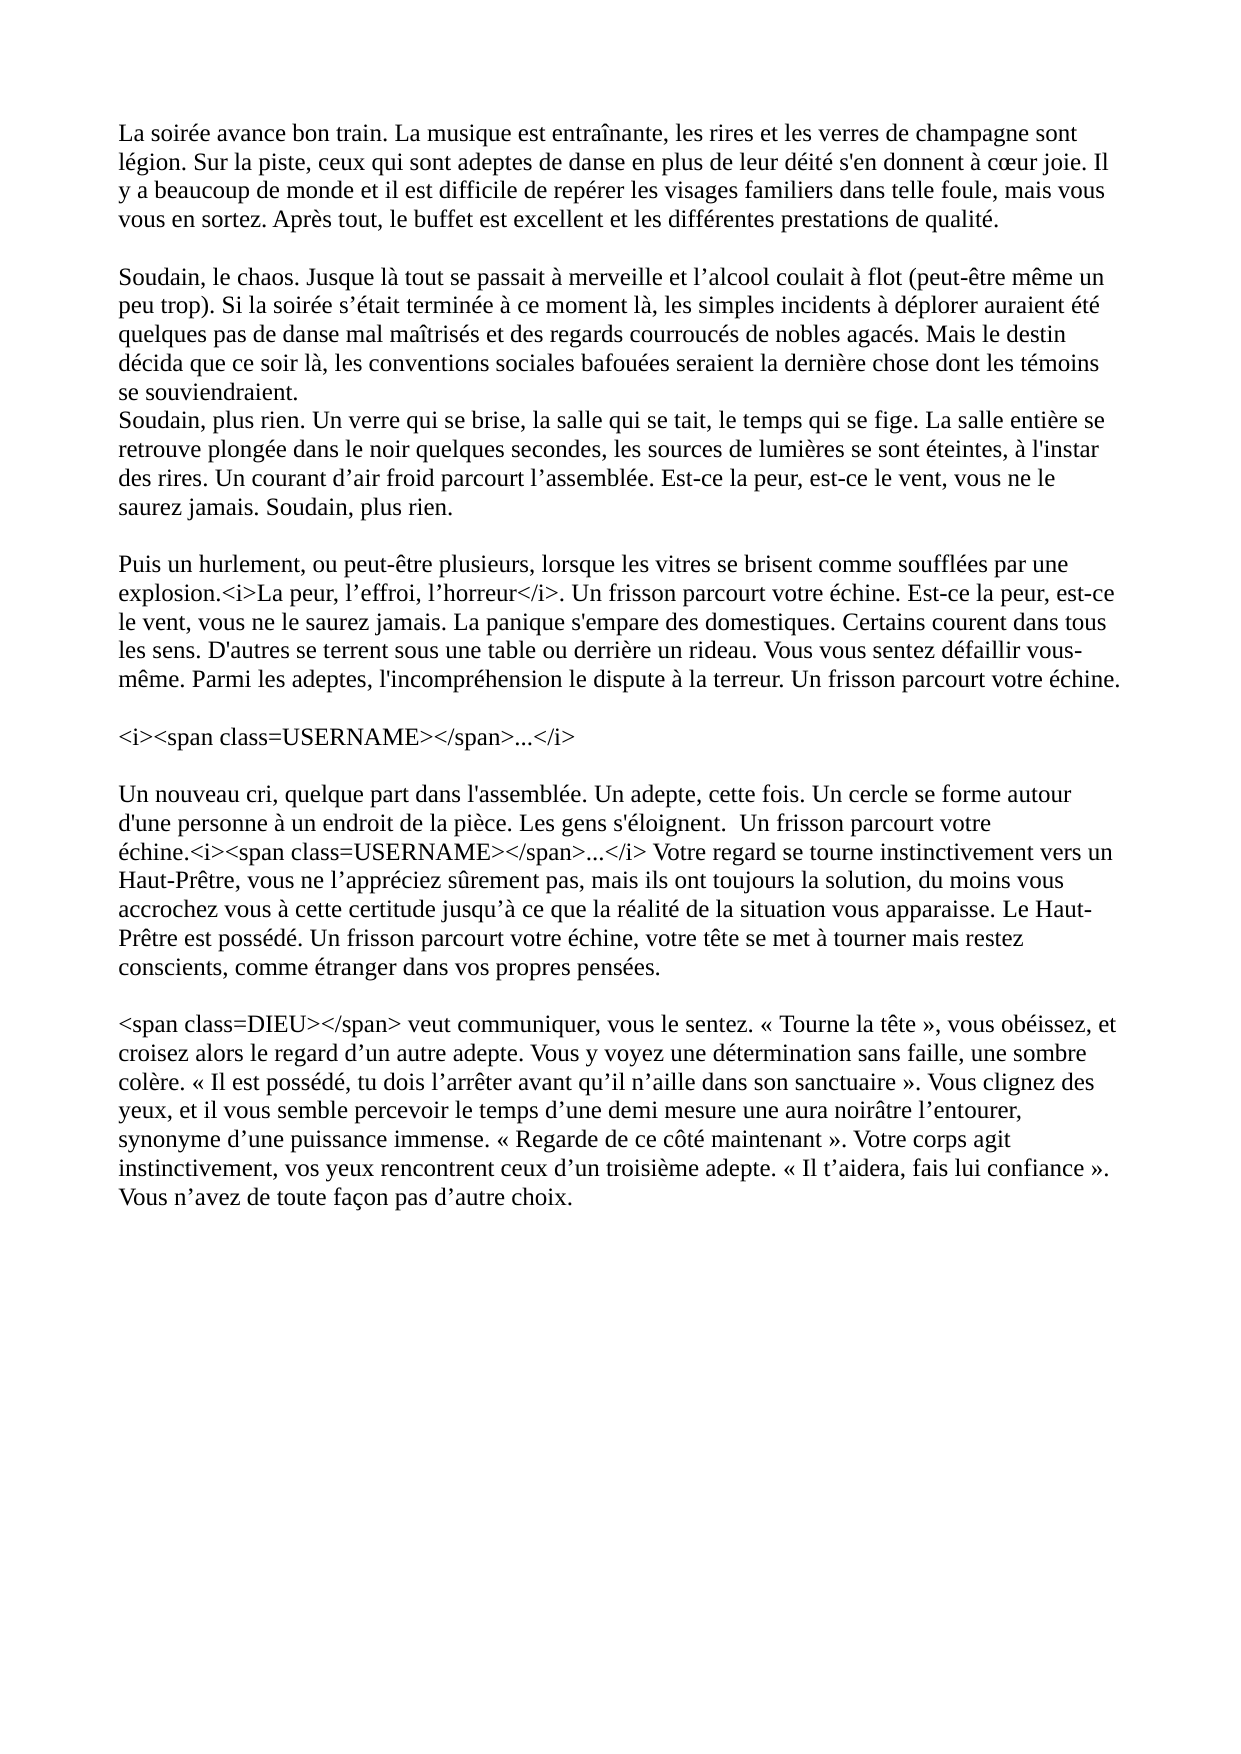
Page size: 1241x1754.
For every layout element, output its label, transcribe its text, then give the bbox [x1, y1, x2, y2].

text Soudain, le chaos. Jusque là tout se passait à merveille et l’alcool coulait à flot (peut-être même un peu trop). Si la soirée s’était terminée à ce moment là, les simples incidents à déplorer auraient été quelques pas de danse mal maîtrisés et des regards courroucés de nobles agacés. Mais le destin décida que ce soir là, les conventions sociales bafouées seraient la dernière chose dont les témoins se souviendraient. Soudain, plus rien. Un verre qui se brise, la salle qui se tait, le temps qui se fige. La salle entière se retrouve plongée dans le noir quelques secondes, les sources de lumières se sont éteintes, à l'instar des rires. Un courant d’air froid parcourt l’assemblée. Est-ce la peur, est-ce le vent, vous ne le saurez jamais. Soudain, plus rien. [118, 262, 1122, 521]
text La soirée avance bon train. La musique est entraînante, les rires et les verres de champagne sont légion. Sur la piste, ceux qui sont adeptes de danse en plus de leur déité s'en donnent à cœur joie. Il y a beaucoup de monde et il est difficile de repérer les visages familiers dans telle foule, mais vous vous en sortez. Après tout, le buffet est excellent et les différentes prestations de qualité. [118, 118, 1122, 233]
text Un nouveau cri, quelque part dans l'assemblée. Un adepte, cette fois. Un cercle se forme autour d'une personne à un endroit de la pièce. Les gens s'éloignent. Un frisson parcourt votre échine.<i><span class=USERNAME></span>...</i> Votre regard se tourne instinctivement vers un Haut-Prêtre, vous ne l’appréciez sûrement pas, mais ils ont toujours la solution, du moins vous accrochez vous à cette certitude jusqu’à ce que la réalité de la situation vous apparaisse. Le Haut-Prêtre est possédé. Un frisson parcourt votre échine, votre tête se met à tourner mais restez conscients, comme étranger dans vos propres pensées. [118, 779, 1122, 981]
text Puis un hurlement, ou peut-être plusieurs, lorsque les vitres se brisent comme soufflées par une explosion.<i>La peur, l’effroi, l’horreur</i>. Un frisson parcourt votre échine. Est-ce la peur, est-ce le vent, vous ne le saurez jamais. La panique s'empare des domestiques. Certains courent dans tous les sens. D'autres se terrent sous une table ou derrière un rideau. Vous vous sentez défaillir vous-même. Parmi les adeptes, l'incompréhension le dispute à la terreur. Un frisson parcourt votre échine. [118, 549, 1122, 693]
text <i><span class=USERNAME></span>...</i> [118, 722, 1122, 751]
text <span class=DIEU></span> veut communiquer, vous le sentez. « Tourne la tête », vous obéissez, et croisez alors le regard d’un autre adepte. Vous y voyez une détermination sans faille, une sombre colère. « Il est possédé, tu dois l’arrêter avant qu’il n’aille dans son sanctuaire ». Vous clignez des yeux, et il vous semble percevoir le temps d’une demi mesure une aura noirâtre l’entourer, synonyme d’une puissance immense. « Regarde de ce côté maintenant ». Votre corps agit instinctivement, vos yeux rencontrent ceux d’un troisième adepte. « Il t’aidera, fais lui confiance ». Vous n’avez de toute façon pas d’autre choix. [118, 1009, 1122, 1211]
